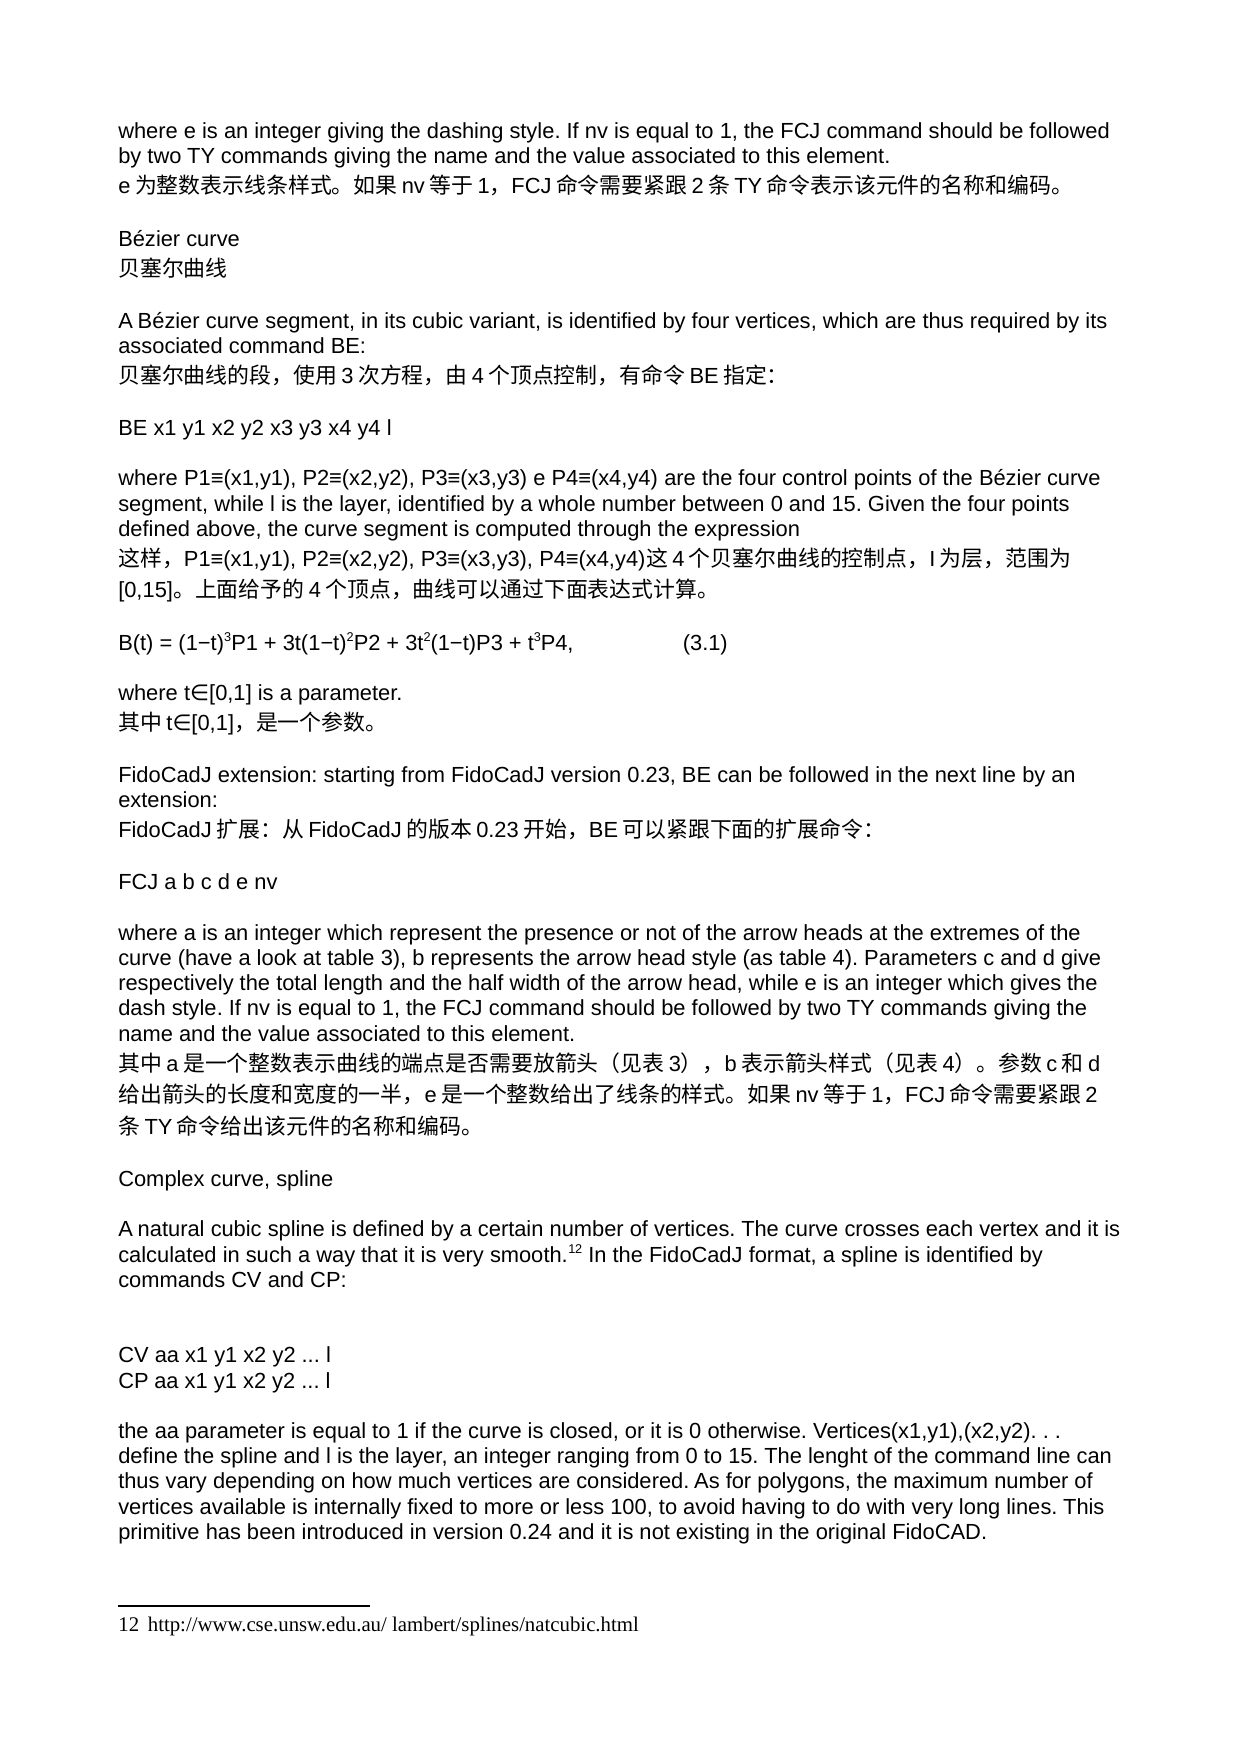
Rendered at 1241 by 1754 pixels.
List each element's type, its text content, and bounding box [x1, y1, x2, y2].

text CP aa x1 y1 x2 y2 ... l [118, 1367, 1122, 1393]
text A Bézier curve segment, in its cubic variant, is identified by four vertices, which are thus required by its associated command BE: [118, 307, 1122, 358]
text 贝塞尔曲线的段，使用3次方程，由4个顶点控制，有命令BE指定： [118, 358, 1122, 389]
text FidoCadJ extension: starting from FidoCadJ version 0.23, BE can be followed in the next line by an extension: [118, 762, 1122, 812]
text http://www.cse.unsw.edu.au/ lambert/splines/natcubic.html [118, 1612, 1122, 1636]
text where t∈[0,1] is a parameter. [118, 680, 1122, 705]
text FidoCadJ扩展：从FidoCadJ的版本0.23开始，BE可以紧跟下面的扩展命令： [118, 812, 1122, 844]
text Complex curve, spline [118, 1166, 1122, 1191]
text A natural cubic spline is defined by a certain number of vertices. The curve crosses each vertex and it is calculated in such a way that it is very smooth. In the FidoCadJ format, a spline is identified by commands CV and CP: [118, 1216, 1122, 1292]
text e为整数表示线条样式。如果nv等于1，FCJ命令需要紧跟2条TY命令表示该元件的名称和编码。 [118, 168, 1122, 200]
text the aa parameter is equal to 1 if the curve is closed, or it is 0 otherwise. Vertices(x1,y1),(x2,y2). . . define the spline and l is the layer, an integer ranging from 0 to 15. The lenght of the command line can thus vary depending on how much vertices are considered. As for polygons, the maximum number of vertices available is internally fixed to more or less 100, to avoid having to do with very long lines. This primitive has been introduced in version 0.24 and it is not existing in the original FidoCAD. [118, 1418, 1122, 1544]
text 其中t∈[0,1]，是一个参数。 [118, 705, 1122, 737]
text FCJ a b c d e nv [118, 869, 1122, 894]
text where P1≡(x1,y1), P2≡(x2,y2), P3≡(x3,y3) e P4≡(x4,y4) are the four control points of the Bézier curve segment, while l is the layer, identified by a whole number between 0 and 15. Given the four points defined above, the curve segment is computed through the expression [118, 465, 1122, 541]
text 贝塞尔曲线 [118, 251, 1122, 282]
text CV aa x1 y1 x2 y2 ... l [118, 1342, 1122, 1367]
text where e is an integer giving the dashing style. If nv is equal to 1, the FCJ command should be followed by two TY commands giving the name and the value associated to this element. [118, 118, 1122, 168]
text 这样，P1≡(x1,y1), P2≡(x2,y2), P3≡(x3,y3), P4≡(x4,y4)这4个贝塞尔曲线的控制点，I为层，范围为[0,15]。上面给予的4个顶点，曲线可以通过下面表达式计算。 [118, 541, 1122, 604]
text 其中a是一个整数表示曲线的端点是否需要放箭头（见表3），b表示箭头样式（见表4）。参数c和d给出箭头的长度和宽度的一半，e是一个整数给出了线条的样式。如果nv等于1，FCJ命令需要紧跟2条TY命令给出该元件的名称和编码。 [118, 1046, 1122, 1141]
text BE x1 y1 x2 y2 x3 y3 x4 y4 l [118, 415, 1122, 440]
text B(t) = (1−t)3P1 + 3t(1−t)2P2 + 3t2(1−t)P3 + t3P4, (3.1) [118, 629, 1122, 654]
text Bézier curve [118, 225, 1122, 251]
text where a is an integer which represent the presence or not of the arrow heads at the extremes of the curve (have a look at table 3), b represents the arrow head style (as table 4). Parameters c and d give respectively the total length and the half width of the arrow head, while e is an integer which gives the dash style. If nv is equal to 1, the FCJ command should be followed by two TY commands giving the name and the value associated to this element. [118, 919, 1122, 1046]
